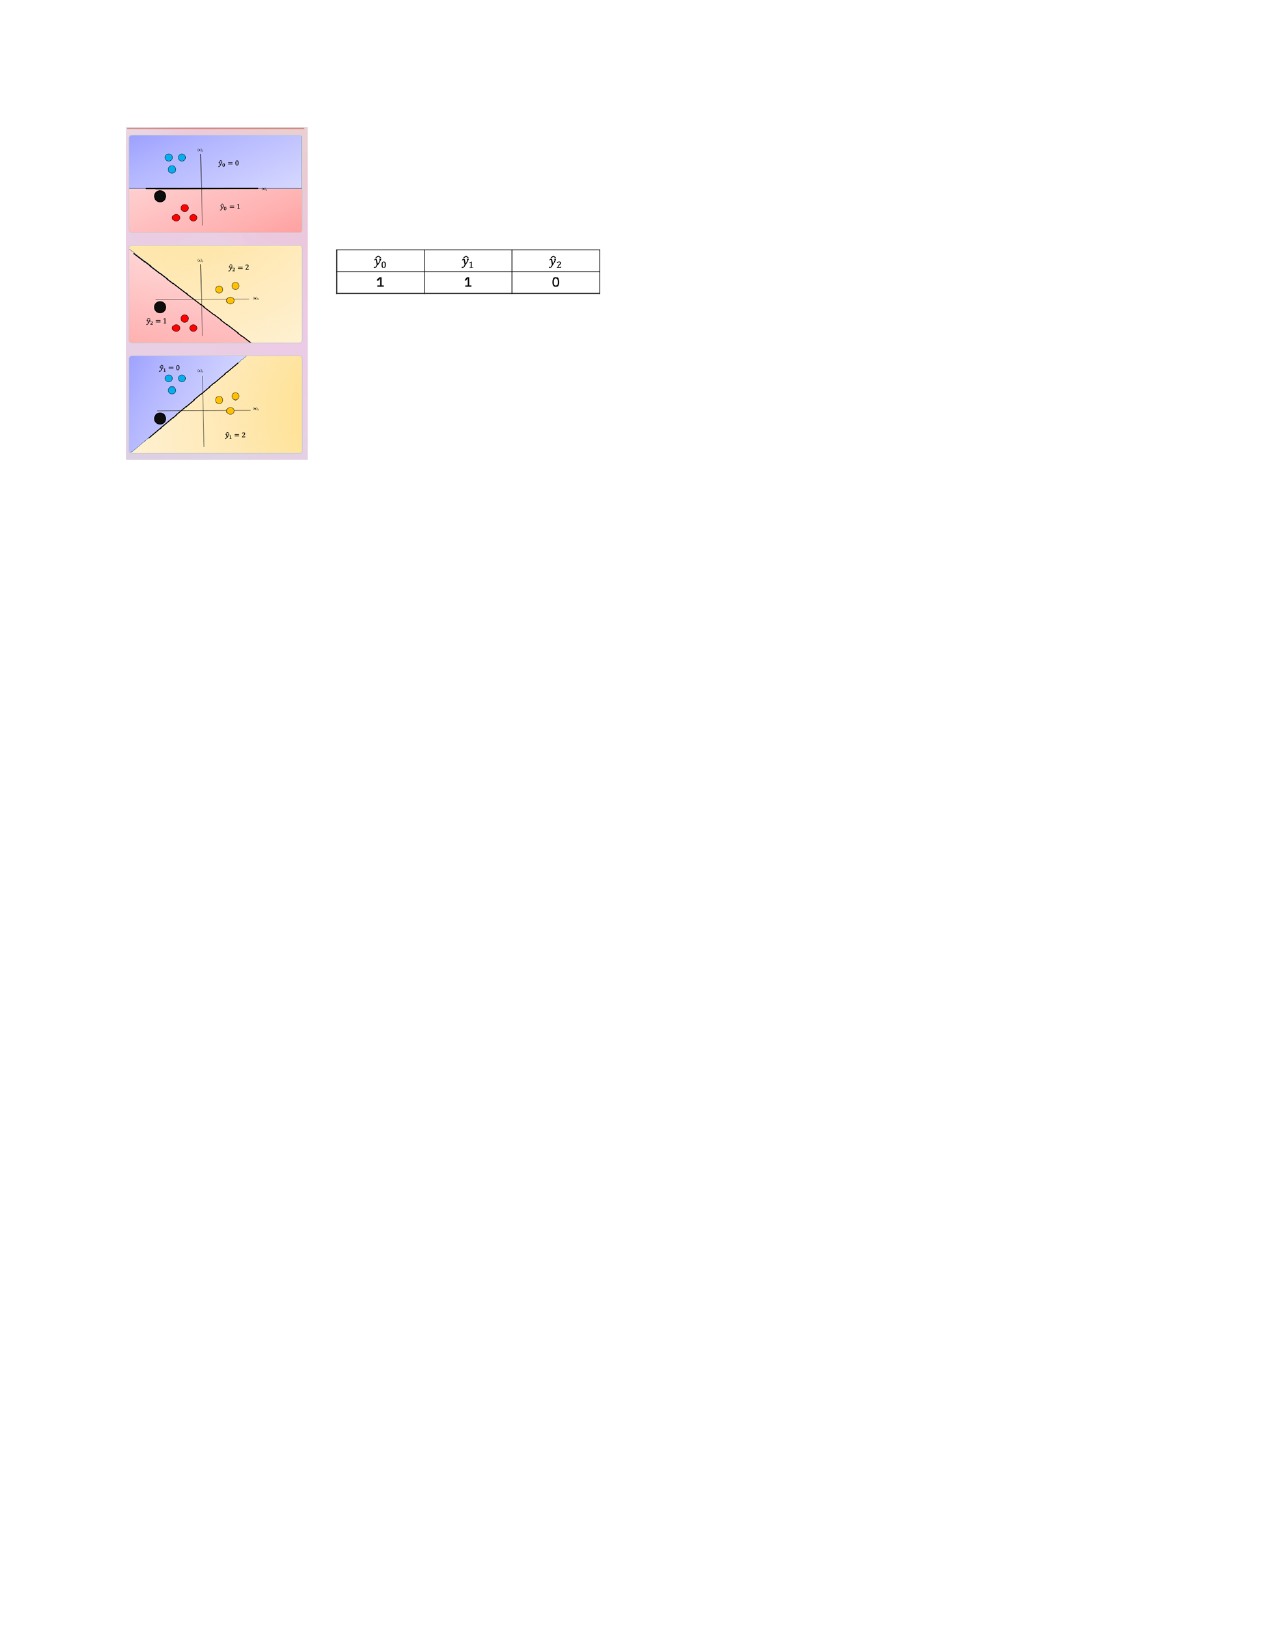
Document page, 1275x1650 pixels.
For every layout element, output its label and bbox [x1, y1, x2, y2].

picture [118, 118, 624, 468]
